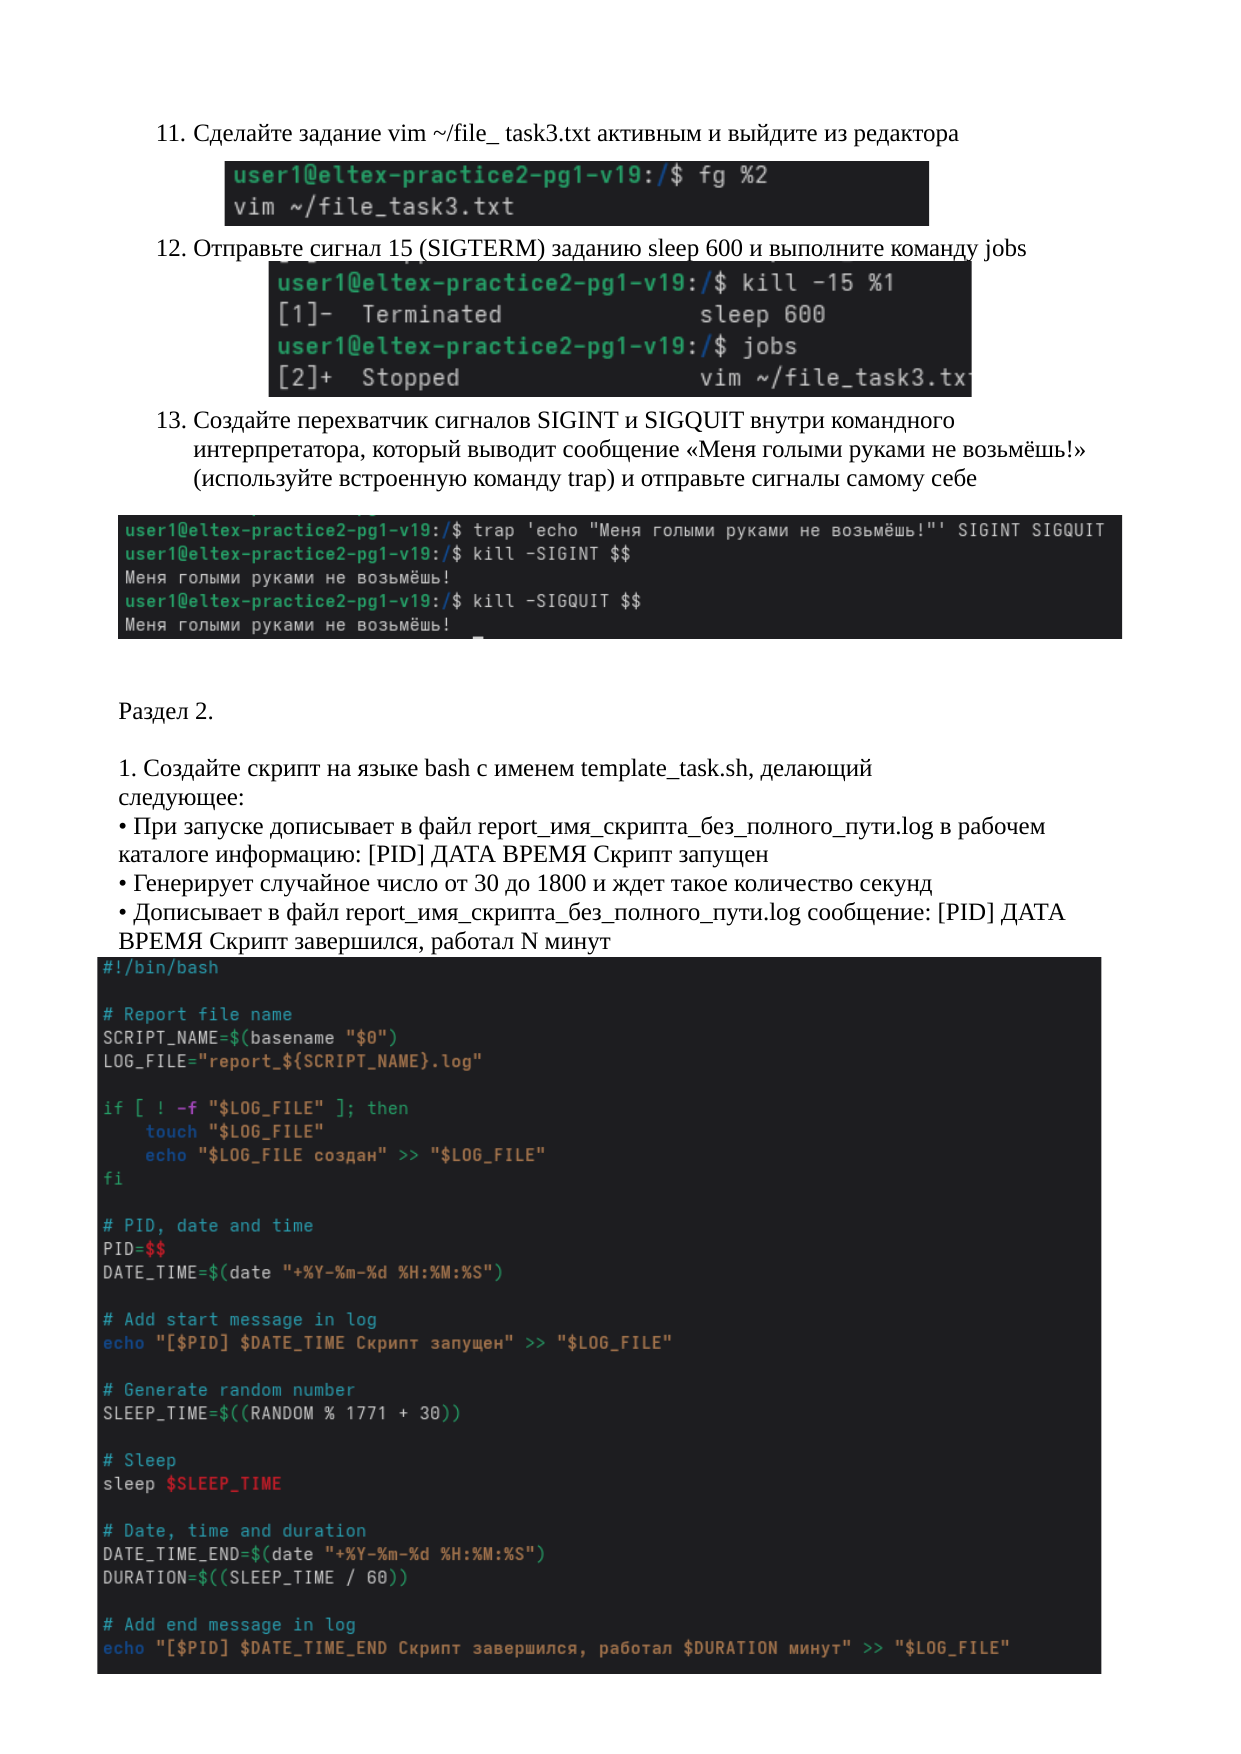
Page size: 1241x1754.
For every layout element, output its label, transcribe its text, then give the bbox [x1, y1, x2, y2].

picture [97, 957, 1102, 1674]
picture [224, 161, 930, 226]
text • Дописывает в файл report_имя_скрипта_без_полного_пути.log сообщение: [PID] ДАТА ВРЕМЯ Скрипт завершился, работал N минут [118, 897, 1122, 954]
list Сделайте задание vim ~/file_ task3.txt активным и выйдите из редактора [156, 118, 1122, 147]
picture [268, 261, 972, 397]
text • При запуске дописывает в файл report_имя_скрипта_без_полного_пути.log в рабочем каталоге информацию: [PID] ДАТА ВРЕМЯ Скрипт запущен [118, 811, 1122, 868]
text Раздел 2. 1. Создайте скрипт на языке bash с именем template_task.sh, делающий [118, 696, 1122, 782]
picture [118, 515, 1123, 639]
list Отправьте сигнал 15 (SIGTERM) заданию sleep 600 и выполните команду jobs [156, 233, 1122, 262]
list Создайте перехватчик сигналов SIGINT и SIGQUIT внутри командного интерпретатора, который выводит сообщение «Меня голыми руками не возьмёшь!» (используйте встроенную команду trap) и отправьте сигналы самому себе [156, 406, 1122, 492]
text следующее: [118, 782, 1122, 811]
text • Генерирует случайное число от 30 до 1800 и ждет такое количество секунд [118, 868, 1122, 897]
